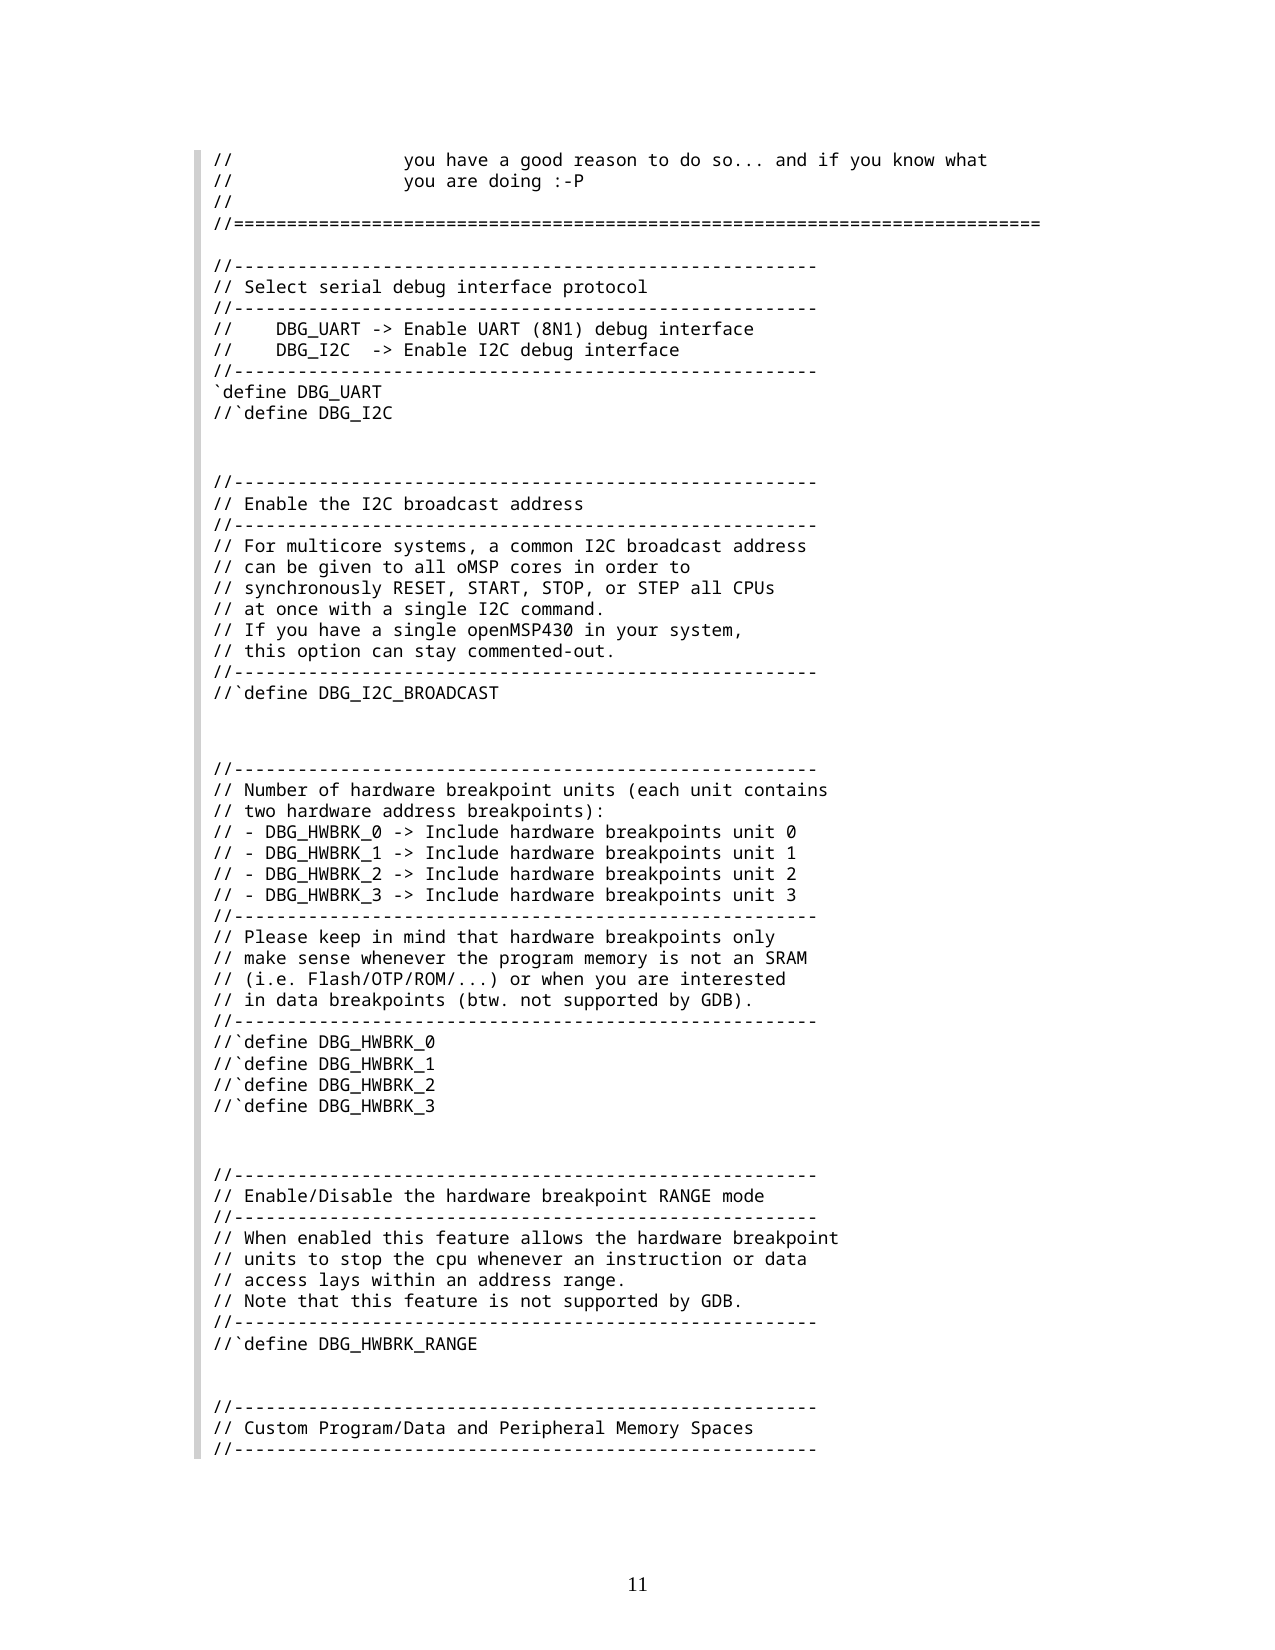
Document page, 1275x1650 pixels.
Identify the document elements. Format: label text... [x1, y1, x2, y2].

table_header // you have a good reason to do so... and if you know what // you are doing :-P // //============================================================================ //------------------------------------------------------- // Select serial debug interface protocol //------------------------------------------------------- // DBG_UART -> Enable UART (8N1) debug interface // DBG_I2C -> Enable I2C debug interface //------------------------------------------------------- `define DBG_UART //`define DBG_I2C //------------------------------------------------------- // Enable the I2C broadcast address //------------------------------------------------------- // For multicore systems, a common I2C broadcast address // can be given to all oMSP cores in order to // synchronously RESET, START, STOP, or STEP all CPUs // at once with a single I2C command. // If you have a single openMSP430 in your system, // this option can stay commented-out. //------------------------------------------------------- //`define DBG_I2C_BROADCAST //------------------------------------------------------- // Number of hardware breakpoint units (each unit contains // two hardware address breakpoints): // - DBG_HWBRK_0 -> Include hardware breakpoints unit 0 // - DBG_HWBRK_1 -> Include hardware breakpoints unit 1 // - DBG_HWBRK_2 -> Include hardware breakpoints unit 2 // - DBG_HWBRK_3 -> Include hardware breakpoints unit 3 //------------------------------------------------------- // Please keep in mind that hardware breakpoints only // make sense whenever the program memory is not an SRAM // (i.e. Flash/OTP/ROM/...) or when you are interested // in data breakpoints (btw. not supported by GDB). //------------------------------------------------------- //`define DBG_HWBRK_0 //`define DBG_HWBRK_1 //`define DBG_HWBRK_2 //`define DBG_HWBRK_3 //------------------------------------------------------- // Enable/Disable the hardware breakpoint RANGE mode //------------------------------------------------------- // When enabled this feature allows the hardware breakpoint // units to stop the cpu whenever an instruction or data // access lays within an address range. // Note that this feature is not supported by GDB. //------------------------------------------------------- //`define DBG_HWBRK_RANGE //------------------------------------------------------- // Custom Program/Data and Peripheral Memory Spaces //------------------------------------------------------- [212, 150, 1275, 1459]
table_header [201, 150, 212, 1459]
table_header [187, 150, 194, 1459]
table_header [194, 150, 201, 1459]
